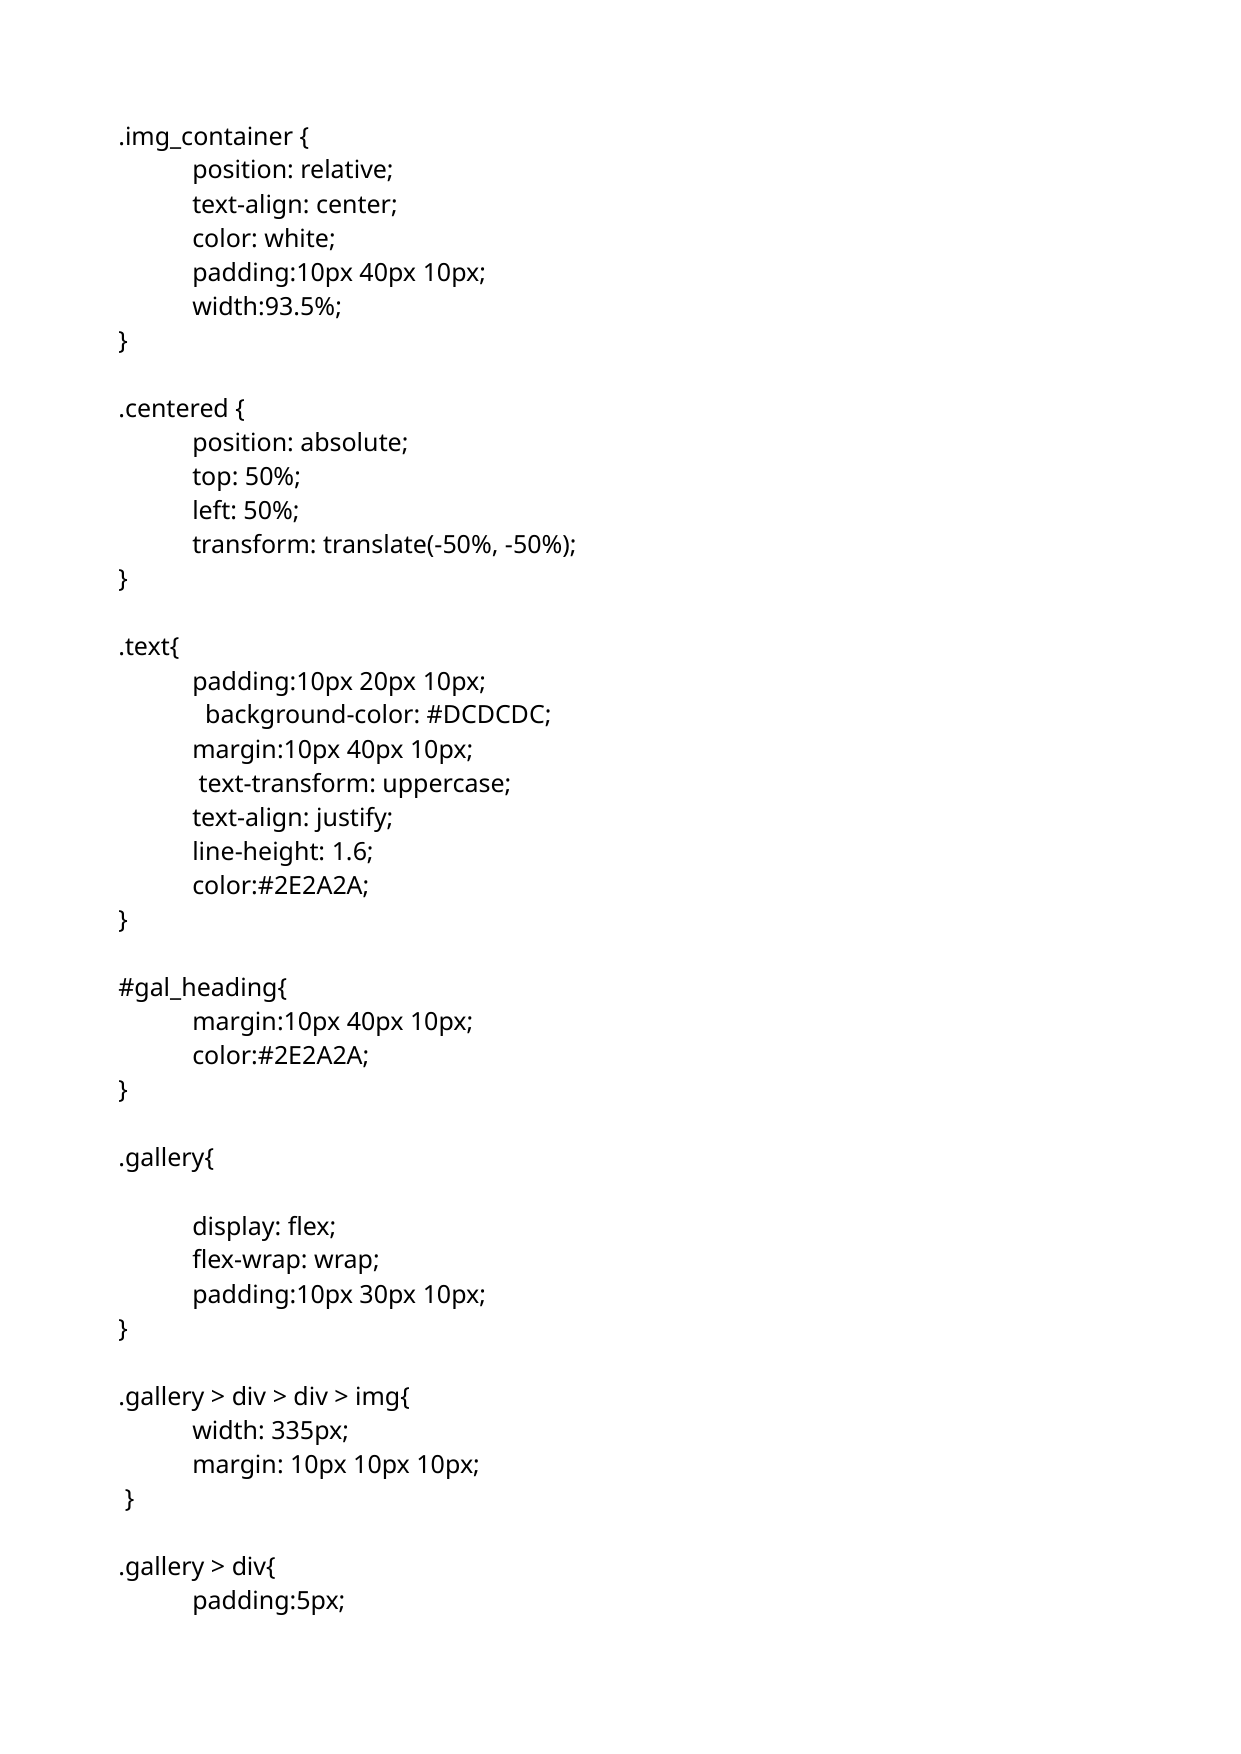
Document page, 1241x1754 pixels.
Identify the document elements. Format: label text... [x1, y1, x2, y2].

text .gallery > div{ [118, 1549, 1122, 1583]
text } [118, 1310, 1122, 1344]
text width: 335px; [118, 1412, 1122, 1447]
text flex-wrap: wrap; [118, 1242, 1122, 1276]
text padding:10px 30px 10px; [118, 1276, 1122, 1310]
text margin:10px 40px 10px; [118, 731, 1122, 765]
text left: 50%; [118, 493, 1122, 527]
text } [118, 1072, 1122, 1106]
text width:93.5%; [118, 288, 1122, 322]
text } [118, 1481, 1122, 1515]
text margin:10px 40px 10px; [118, 1004, 1122, 1038]
text text-align: justify; [118, 799, 1122, 833]
text .centered { [118, 391, 1122, 425]
text } [118, 322, 1122, 357]
text position: relative; [118, 152, 1122, 186]
text text-align: center; [118, 186, 1122, 220]
text background-color: #DCDCDC; [118, 697, 1122, 731]
text color:#2E2A2A; [118, 867, 1122, 902]
text } [118, 902, 1122, 936]
text transform: translate(-50%, -50%); [118, 527, 1122, 561]
text padding:10px 40px 10px; [118, 254, 1122, 288]
text color:#2E2A2A; [118, 1038, 1122, 1072]
text padding:10px 20px 10px; [118, 663, 1122, 697]
text .gallery{ [118, 1140, 1122, 1174]
text position: absolute; [118, 425, 1122, 459]
text .gallery > div > div > img{ [118, 1378, 1122, 1412]
text #gal_heading{ [118, 970, 1122, 1004]
text color: white; [118, 220, 1122, 254]
text padding:5px; [118, 1583, 1122, 1617]
text text-transform: uppercase; [118, 765, 1122, 799]
text line-height: 1.6; [118, 833, 1122, 867]
text display: flex; [118, 1208, 1122, 1242]
text } [118, 561, 1122, 595]
text .img_container { [118, 118, 1122, 152]
text top: 50%; [118, 459, 1122, 493]
text margin: 10px 10px 10px; [118, 1447, 1122, 1481]
text .text{ [118, 629, 1122, 663]
